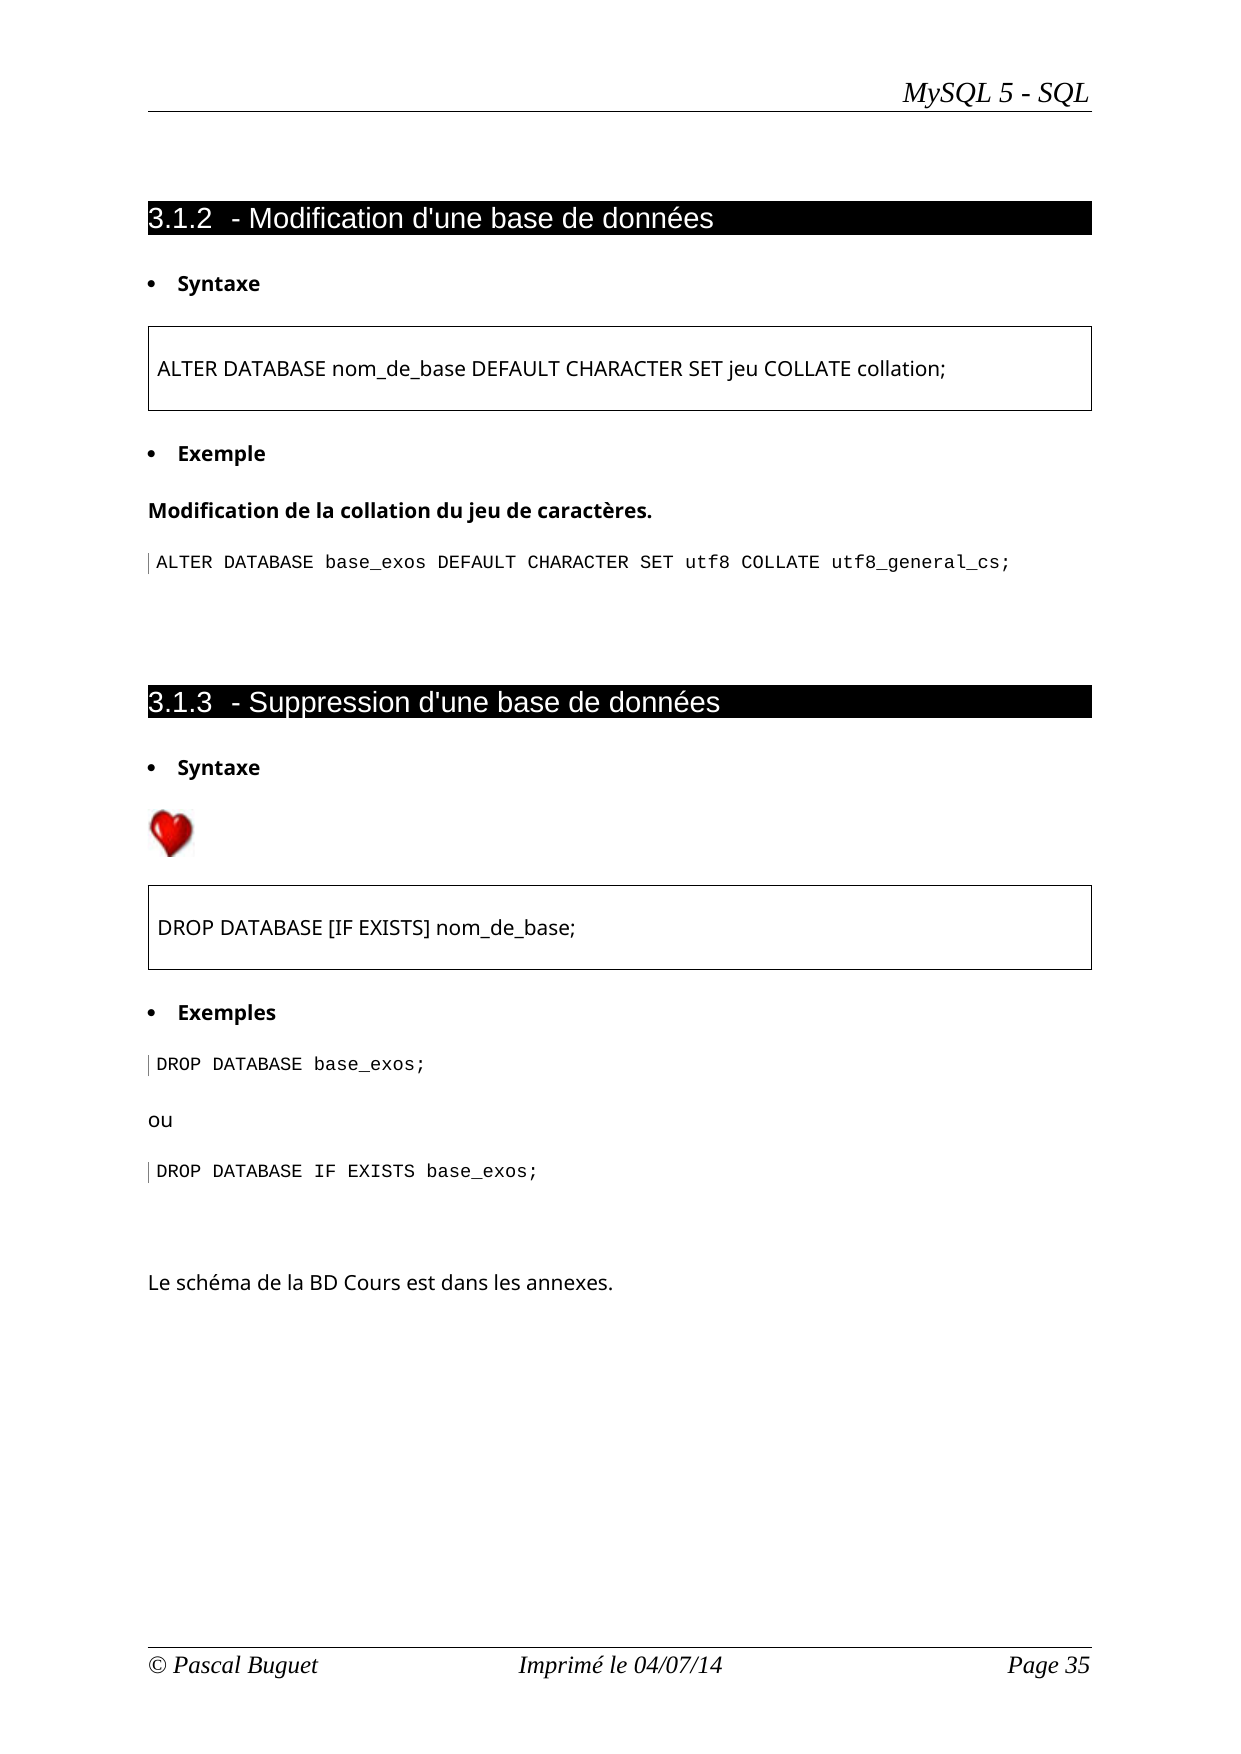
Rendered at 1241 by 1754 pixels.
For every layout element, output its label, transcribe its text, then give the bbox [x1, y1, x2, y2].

text ou [148, 1105, 1092, 1133]
subtitle - Modification d'une base de données [148, 201, 1092, 235]
list Syntaxe [148, 753, 1063, 781]
list Syntaxe [148, 269, 1063, 298]
text DROP DATABASE [IF EXISTS] nom_de_base; [149, 886, 1091, 969]
picture [147, 809, 195, 857]
subtitle - Suppression d'une base de données [148, 685, 1092, 718]
text Modification de la collation du jeu de caractères. [148, 496, 1092, 525]
list Exemples [148, 998, 1063, 1027]
text ALTER DATABASE base_exos DEFAULT CHARACTER SET utf8 COLLATE utf8_general_cs; [149, 553, 1092, 574]
text DROP DATABASE IF EXISTS base_exos; [149, 1162, 1092, 1183]
text ALTER DATABASE nom_de_base DEFAULT CHARACTER SET jeu COLLATE collation; [149, 327, 1091, 410]
text DROP DATABASE base_exos; [149, 1055, 1092, 1076]
text Le schéma de la BD Cours est dans les annexes. [148, 1268, 1092, 1297]
list Exemple [148, 439, 1063, 468]
